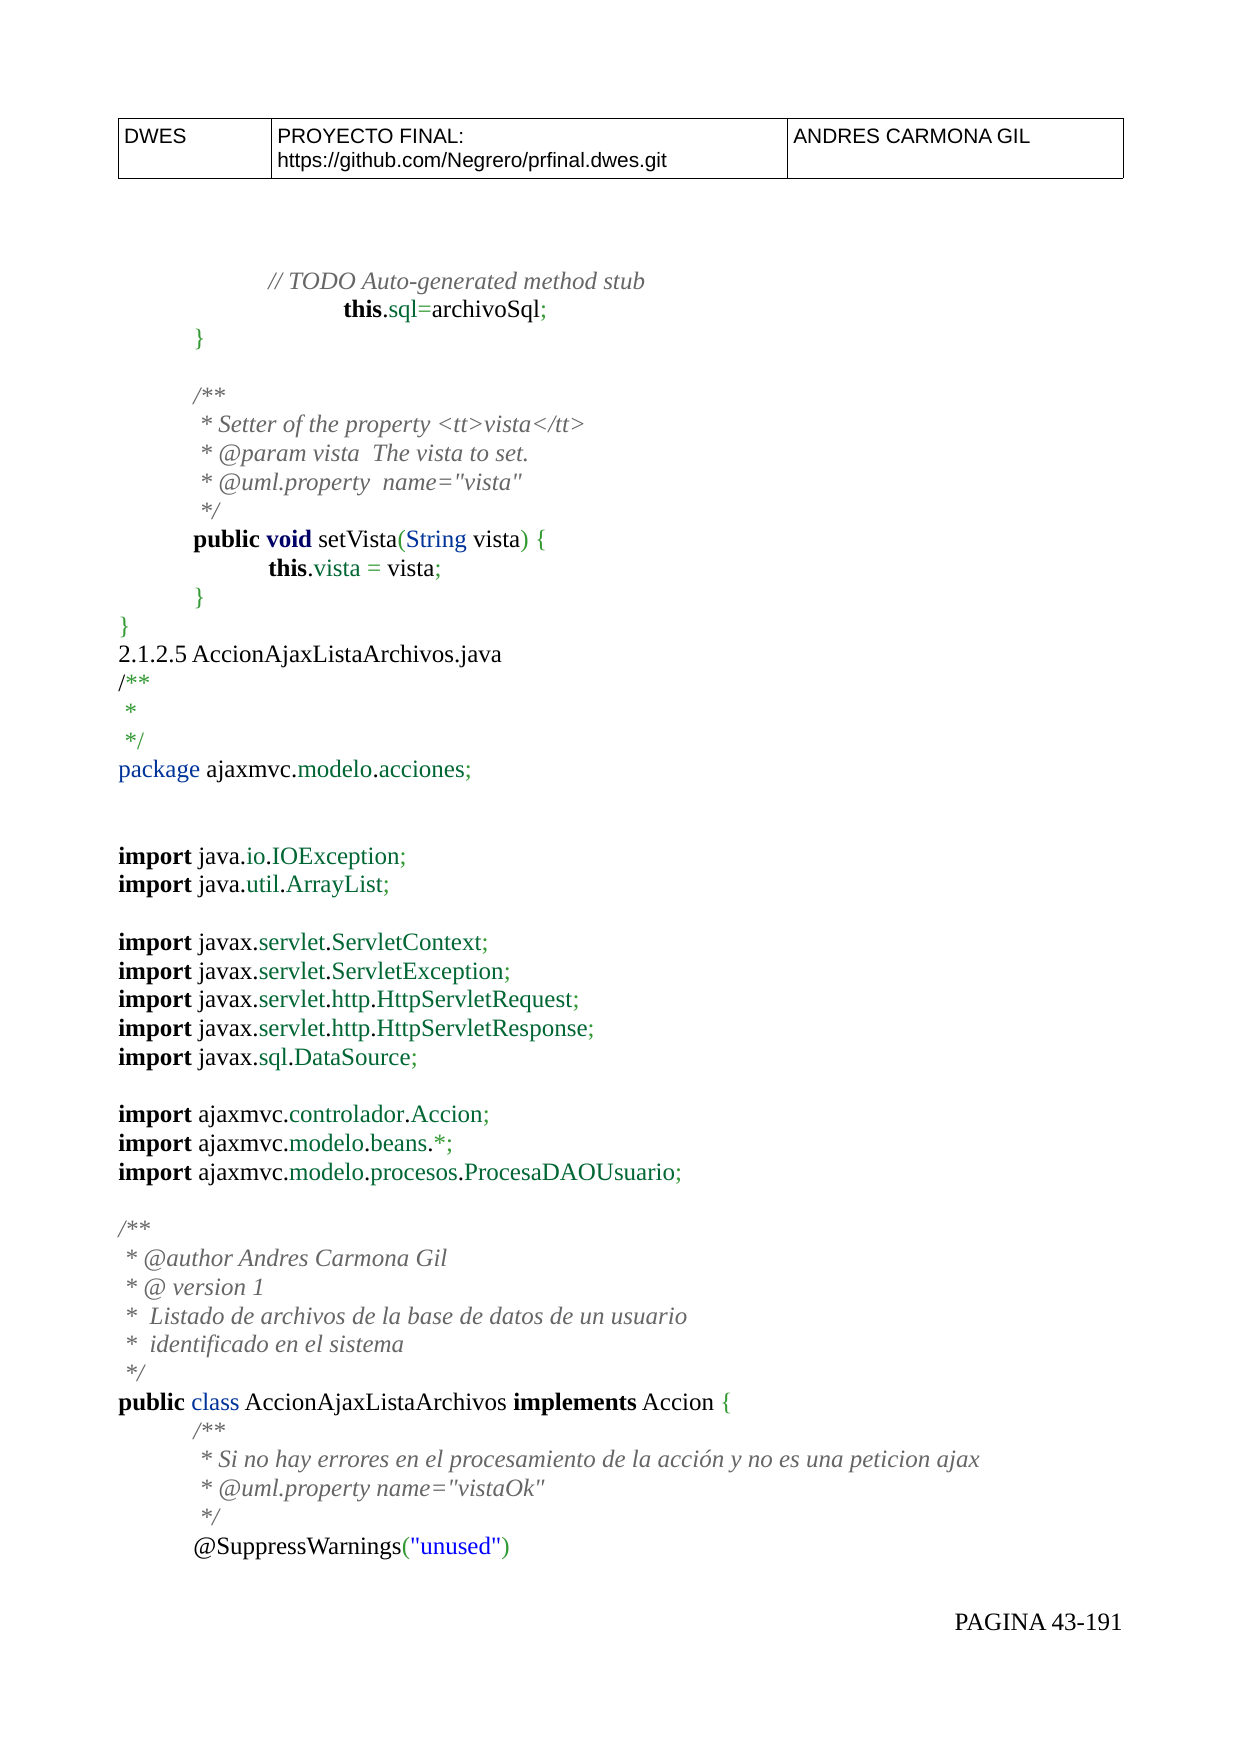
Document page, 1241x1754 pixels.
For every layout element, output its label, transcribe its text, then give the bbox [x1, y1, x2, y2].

text import ajaxmvc.controlador.Accion; [118, 1099, 1122, 1128]
text import java.io.IOException; [118, 841, 1122, 869]
text * Setter of the property <tt>vista</tt> [118, 409, 1122, 438]
text * @author Andres Carmona Gil [118, 1243, 1122, 1272]
text import javax.servlet.ServletException; [118, 956, 1122, 984]
text * @uml.property name="vistaOk" [118, 1473, 1122, 1502]
text // TODO Auto-generated method stub [118, 266, 1122, 294]
text * [118, 697, 1122, 726]
text */ [118, 496, 1122, 524]
text */ [118, 726, 1122, 754]
text * @uml.property name="vista" [118, 467, 1122, 496]
text /** [118, 668, 1122, 697]
text * @ version 1 [118, 1272, 1122, 1301]
text */ [118, 1502, 1122, 1531]
text /** [118, 1214, 1122, 1243]
text public class AccionAjaxListaArchivos implements Accion { [118, 1387, 1122, 1416]
text * @param vista The vista to set. [118, 438, 1122, 467]
text import ajaxmvc.modelo.procesos.ProcesaDAOUsuario; [118, 1157, 1122, 1186]
text import ajaxmvc.modelo.beans.*; [118, 1128, 1122, 1157]
text * identificado en el sistema [118, 1329, 1122, 1358]
text import javax.servlet.http.HttpServletRequest; [118, 984, 1122, 1013]
text } [118, 611, 1122, 639]
text import javax.sql.DataSource; [118, 1042, 1122, 1071]
text */ [118, 1358, 1122, 1387]
text * Listado de archivos de la base de datos de un usuario [118, 1301, 1122, 1329]
text * Si no hay errores en el procesamiento de la acción y no es una peticion ajax [118, 1444, 1122, 1473]
text /** [118, 1416, 1122, 1444]
text public void setVista(String vista) { [118, 524, 1122, 553]
text import java.util.ArrayList; [118, 869, 1122, 898]
text import javax.servlet.ServletContext; [118, 927, 1122, 956]
text import javax.servlet.http.HttpServletResponse; [118, 1013, 1122, 1042]
text package ajaxmvc.modelo.acciones; [118, 754, 1122, 783]
text this.vista = vista; [118, 553, 1122, 582]
text /** [118, 381, 1122, 409]
text } [118, 323, 1122, 352]
text @SuppressWarnings("unused") [118, 1531, 1122, 1559]
text this.sql=archivoSql; [118, 294, 1122, 323]
text } [118, 582, 1122, 611]
text 2.1.2.5 AccionAjaxListaArchivos.java [118, 639, 1122, 668]
